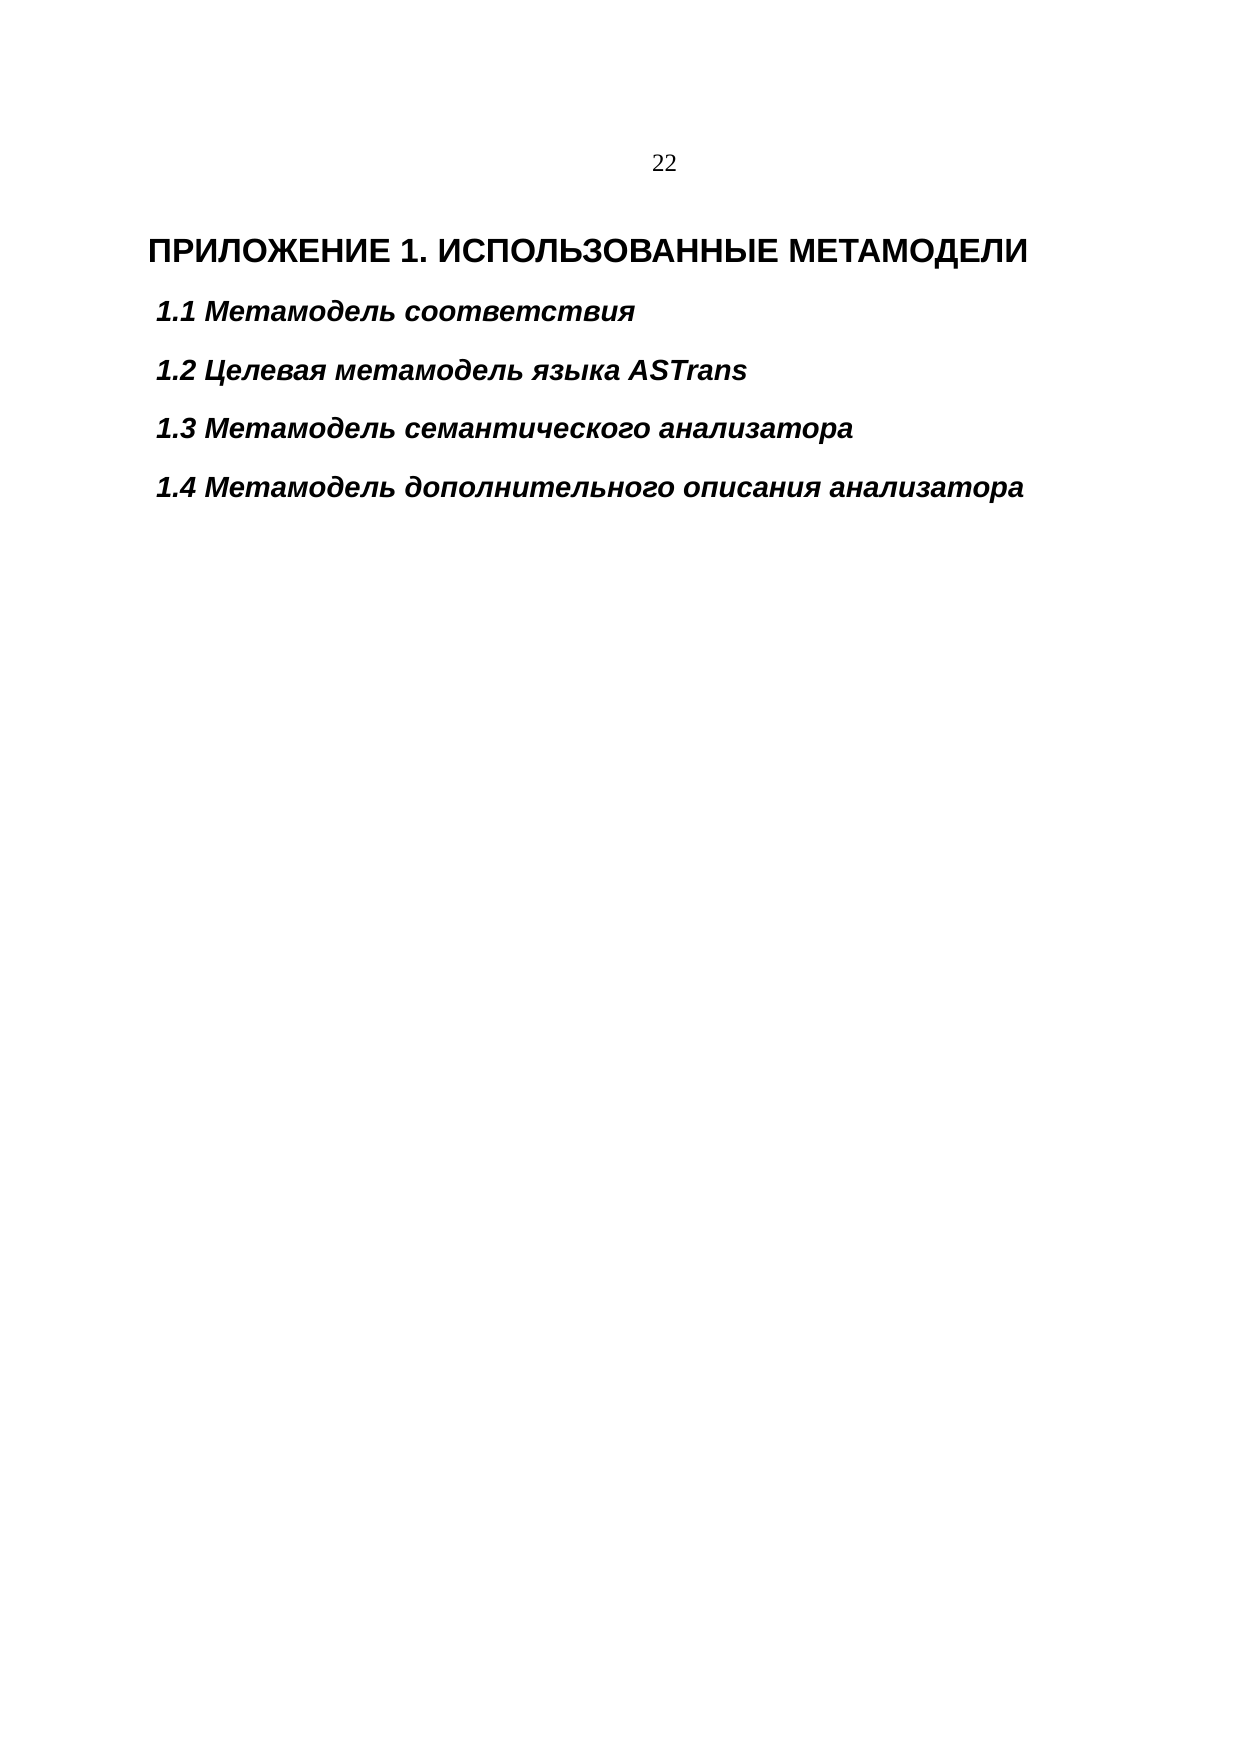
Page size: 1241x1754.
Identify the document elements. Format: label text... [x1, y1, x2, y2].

list Целевая метамодель языка ASTrans [148, 353, 1181, 387]
list Метамодель семантического анализатора [148, 412, 1181, 445]
list Метамодель соответствия [148, 294, 1181, 328]
list Использованные метамодели [148, 231, 1181, 269]
list Метамодель дополнительного описания анализатора [148, 470, 1181, 504]
